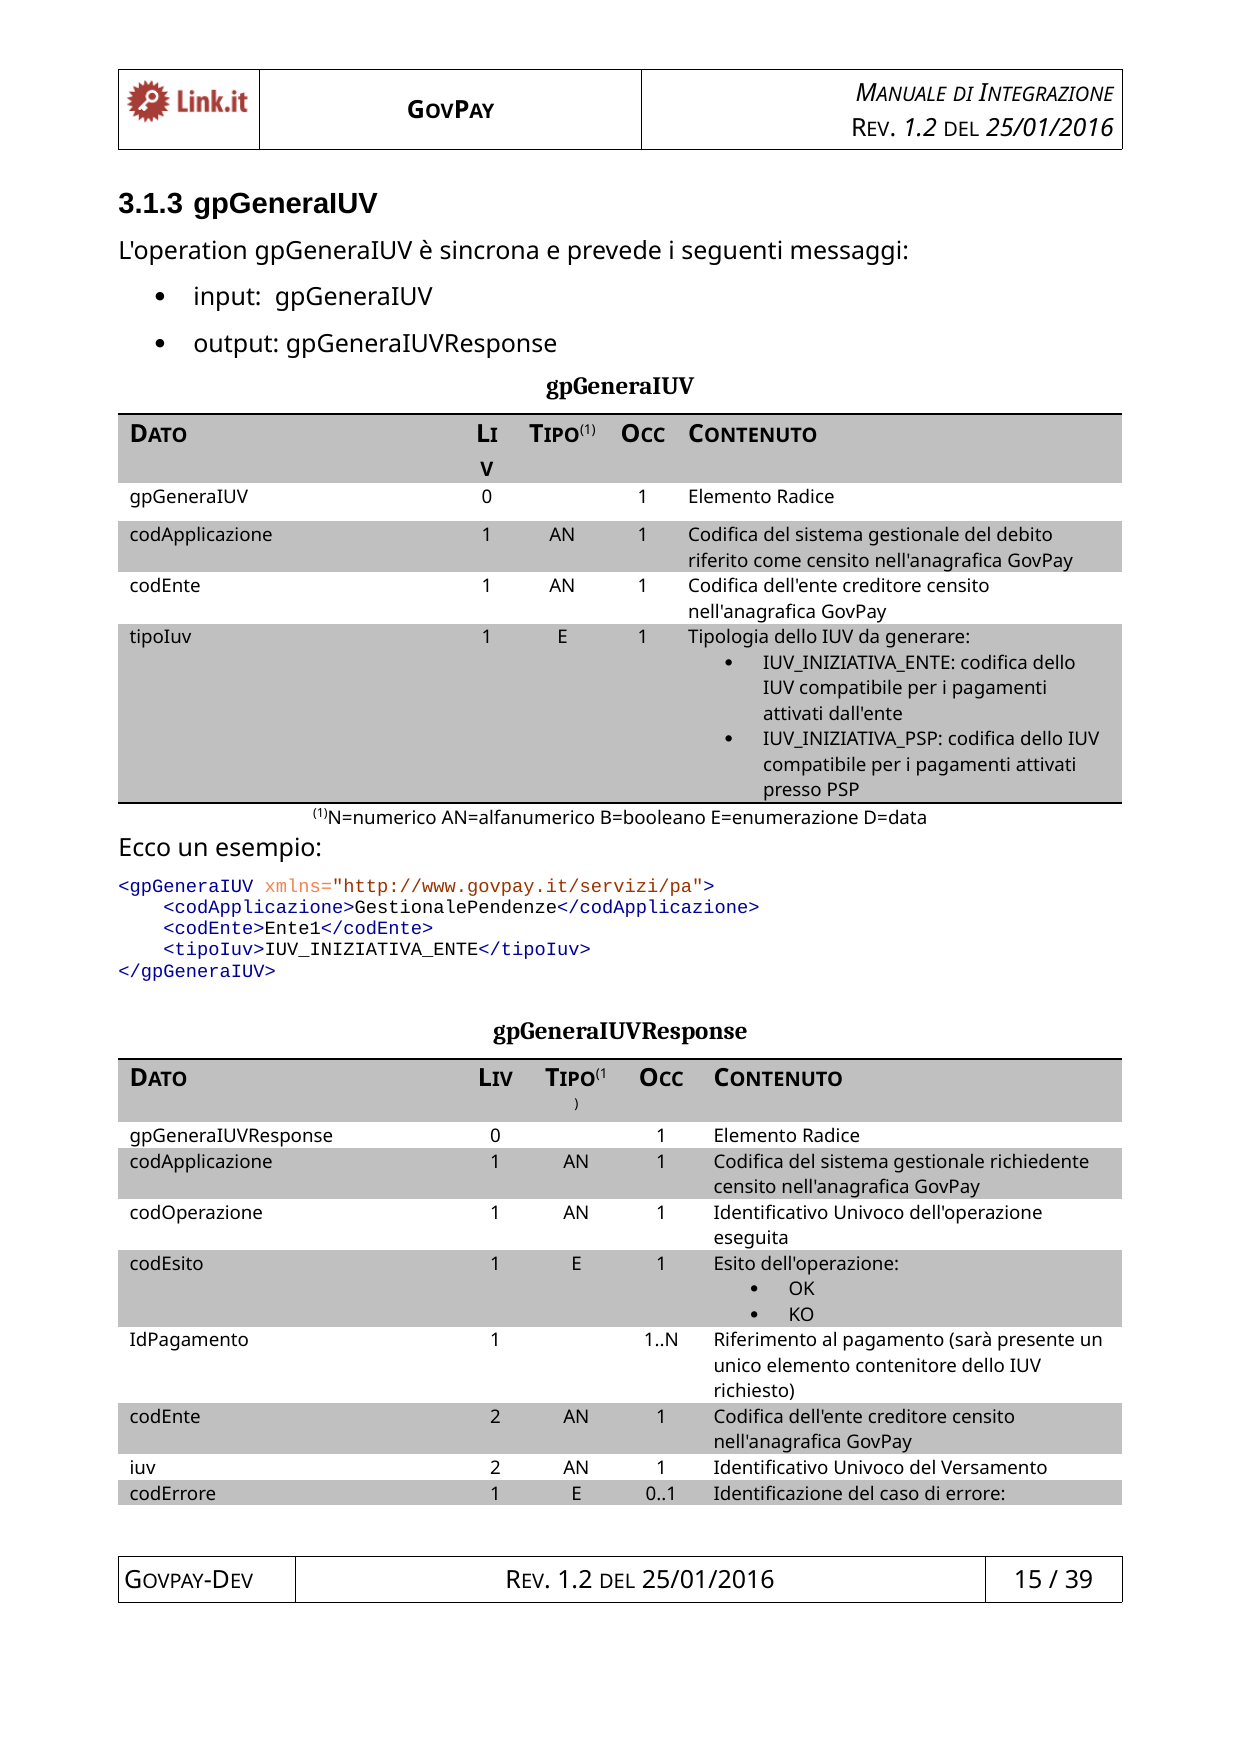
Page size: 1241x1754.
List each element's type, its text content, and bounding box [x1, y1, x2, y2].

table_cell 1 [620, 1123, 702, 1148]
table_cell 1 [458, 1327, 532, 1403]
table_cell 1 [458, 624, 515, 802]
table_cell [532, 1123, 620, 1148]
table_header gpGeneraIUVResponse [118, 1017, 1122, 1058]
text (1)N=numerico AN=alfanumerico B=booleano E=enumerazione D=data [118, 804, 1122, 830]
table_cell Liv [458, 1060, 532, 1122]
table_cell AN [532, 1454, 620, 1480]
table_cell Occ [609, 415, 677, 483]
table_cell 1 [458, 1480, 532, 1505]
picture [123, 75, 254, 128]
table_cell Liv [458, 415, 515, 483]
table_cell codErrore [118, 1480, 458, 1505]
table_cell AN [532, 1403, 620, 1454]
table_cell Dato [118, 415, 458, 483]
table_cell Codifica dell'ente creditore censito nell'anagrafica GovPay [702, 1403, 1122, 1454]
table_cell 0..1 [620, 1480, 702, 1505]
table_cell [532, 1327, 620, 1403]
table_cell gpGeneraIUVResponse [118, 1123, 458, 1148]
table_cell E [532, 1250, 620, 1327]
table_cell Tipologia dello IUV da generare: IUV_INIZIATIVA_ENTE: codifica dello IUV compatibile per i pagamenti attivati dall'ente IUV_INIZIATIVA_PSP: codifica dello IUV compatibile per i pagamenti attivati presso PSP [677, 624, 1122, 802]
table_cell 0 [458, 484, 515, 521]
table_cell Codifica del sistema gestionale del debito riferito come censito nell'anagrafica GovPay [677, 521, 1122, 572]
table_cell codEsito [118, 1250, 458, 1327]
table_cell Tipo(1) [515, 415, 609, 483]
table_cell tipoIuv [118, 624, 458, 802]
table_cell 1 [620, 1199, 702, 1250]
table_cell Codifica dell'ente creditore censito nell'anagrafica GovPay [677, 573, 1122, 623]
table_cell Identificazione del caso di errore: ERRORE_AUTENTICAZIONE ERRORE_AUTORIZZAZIONE ERRORE_SEMANTICA ERRORE_INTERNO PAGAMENTO_NON_TROVATO [702, 1480, 1122, 1505]
table_cell Elemento Radice [702, 1123, 1122, 1148]
text <gpGeneraIUV xmlns="http://www.govpay.it/servizi/pa"> <codApplicazione>GestionalePendenze</codApplicazione> <codEnte>Ente1</codEnte> <tipoIuv>IUV_INIZIATIVA_ENTE</tipoIuv> </gpGeneraIUV> [118, 876, 1122, 983]
table_cell Riferimento al pagamento (sarà presente un unico elemento contenitore dello IUV richiesto) [702, 1327, 1122, 1403]
table_cell 1 [458, 573, 515, 623]
table_cell Occ [620, 1060, 702, 1122]
list output: gpGeneraIUVResponse [156, 325, 1122, 359]
table_cell Elemento Radice [677, 484, 1122, 521]
table_cell 1 [458, 1250, 532, 1327]
table_cell iuv [118, 1454, 458, 1480]
text L'operation gpGeneraIUV è sincrona e prevede i seguenti messaggi: [118, 232, 1122, 266]
list input: gpGeneraIUV [156, 279, 1122, 313]
table_cell codEnte [118, 573, 458, 623]
table_cell 1 [609, 484, 677, 521]
table_cell codApplicazione [118, 521, 458, 572]
table_cell 1 [609, 573, 677, 623]
table_cell 1 [458, 1148, 532, 1199]
table_cell codOperazione [118, 1199, 458, 1250]
table_cell AN [515, 521, 609, 572]
text Ecco un esempio: [118, 830, 1122, 864]
table_cell gpGeneraIUV [118, 484, 458, 521]
table_cell codApplicazione [118, 1148, 458, 1199]
table_header gpGeneraIUV [118, 372, 1122, 413]
table_cell codEnte [118, 1403, 458, 1454]
table_cell E [515, 624, 609, 802]
table_cell 1 [620, 1454, 702, 1480]
subtitle gpGeneraIUV [118, 186, 1122, 220]
table_cell 1 [458, 1199, 532, 1250]
table_cell AN [532, 1148, 620, 1199]
table_cell Dato [118, 1060, 458, 1122]
table_cell [515, 484, 609, 521]
table_cell 1 [620, 1403, 702, 1454]
table_cell Tipo(1) [532, 1060, 620, 1122]
table_cell 2 [458, 1403, 532, 1454]
table_cell 1 [609, 624, 677, 802]
table_cell Codifica del sistema gestionale richiedente censito nell'anagrafica GovPay [702, 1148, 1122, 1199]
table_cell AN [532, 1199, 620, 1250]
table_cell Contenuto [677, 415, 1122, 483]
table_cell Identificativo Univoco dell'operazione eseguita [702, 1199, 1122, 1250]
table_cell Esito dell'operazione: OK KO [702, 1250, 1122, 1327]
table_cell IdPagamento [118, 1327, 458, 1403]
table_cell 1 [458, 521, 515, 572]
table_cell 2 [458, 1454, 532, 1480]
table_cell 0 [458, 1123, 532, 1148]
table_cell 1 [620, 1148, 702, 1199]
table_cell Identificativo Univoco del Versamento [702, 1454, 1122, 1480]
table_cell 1 [620, 1250, 702, 1327]
table_cell AN [515, 573, 609, 623]
table_cell E [532, 1480, 620, 1505]
table_cell Contenuto [702, 1060, 1122, 1122]
table_cell 1..N [620, 1327, 702, 1403]
table_cell 1 [609, 521, 677, 572]
